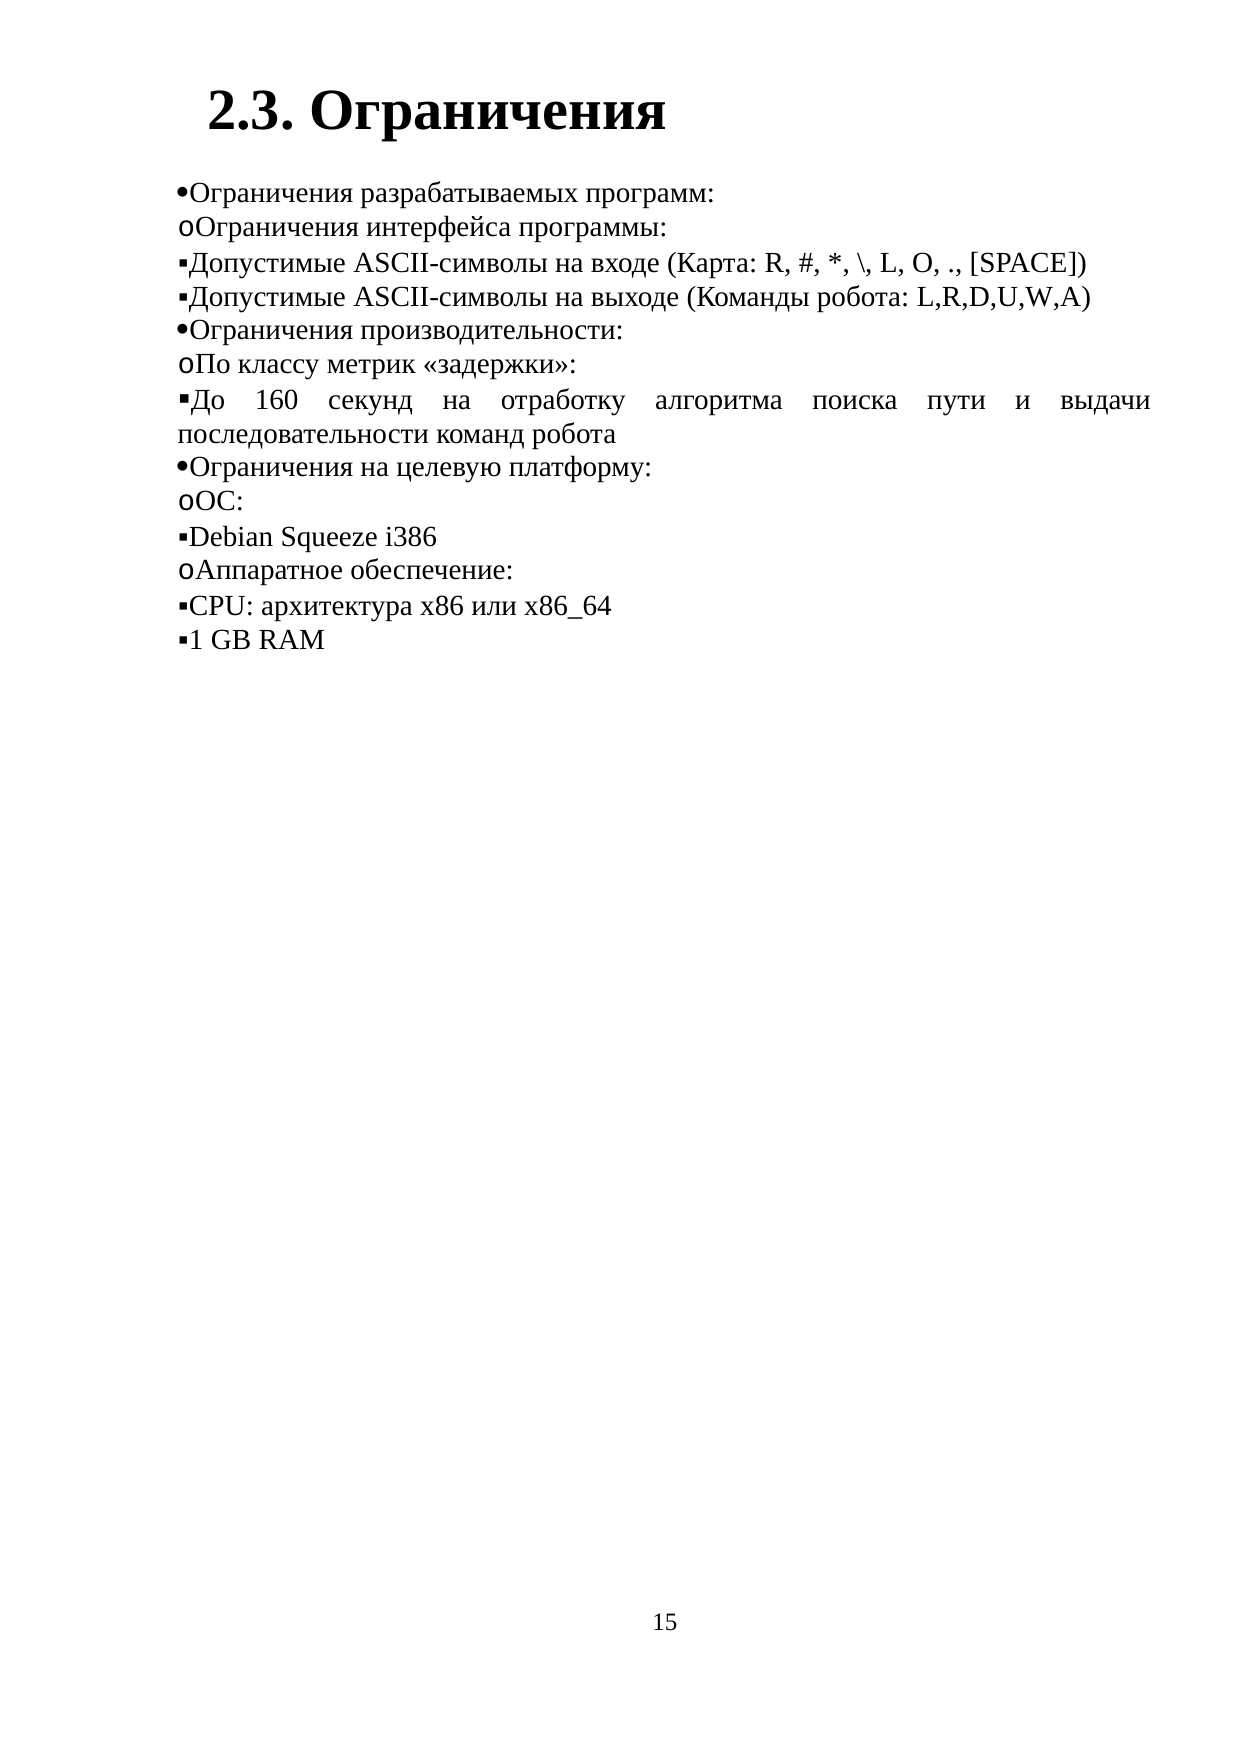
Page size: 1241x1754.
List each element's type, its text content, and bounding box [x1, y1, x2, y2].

list Ограничения разрабатываемых программ: [177, 176, 1152, 209]
list Ограничения производительности: [177, 312, 1152, 346]
list Допустимые ASCII-символы на входе (Карта: R, #, *, \, L, O, ., [SPACE]) [177, 245, 1152, 279]
list Debian Squeeze i386 [177, 519, 1152, 552]
list 1 GB RAM [177, 622, 1152, 656]
list Допустимые ASCII-символы на выходе (Команды робота: L,R,D,U,W,A) [177, 279, 1152, 312]
list Аппаратное обеспечение: [177, 552, 1152, 588]
list ОС: [177, 483, 1152, 519]
list CPU: архитектура x86 или x86_64 [177, 588, 1152, 622]
list Ограничения на целевую платформу: [177, 449, 1152, 483]
list Ограничения интерфейса программы: [177, 209, 1152, 245]
list По классу метрик «задержки»: [177, 346, 1152, 382]
text 2.3. Ограничения [207, 75, 1152, 142]
list До 160 секунд на отработку алгоритма поиска пути и выдачи последовательности команд робота [177, 382, 1152, 449]
